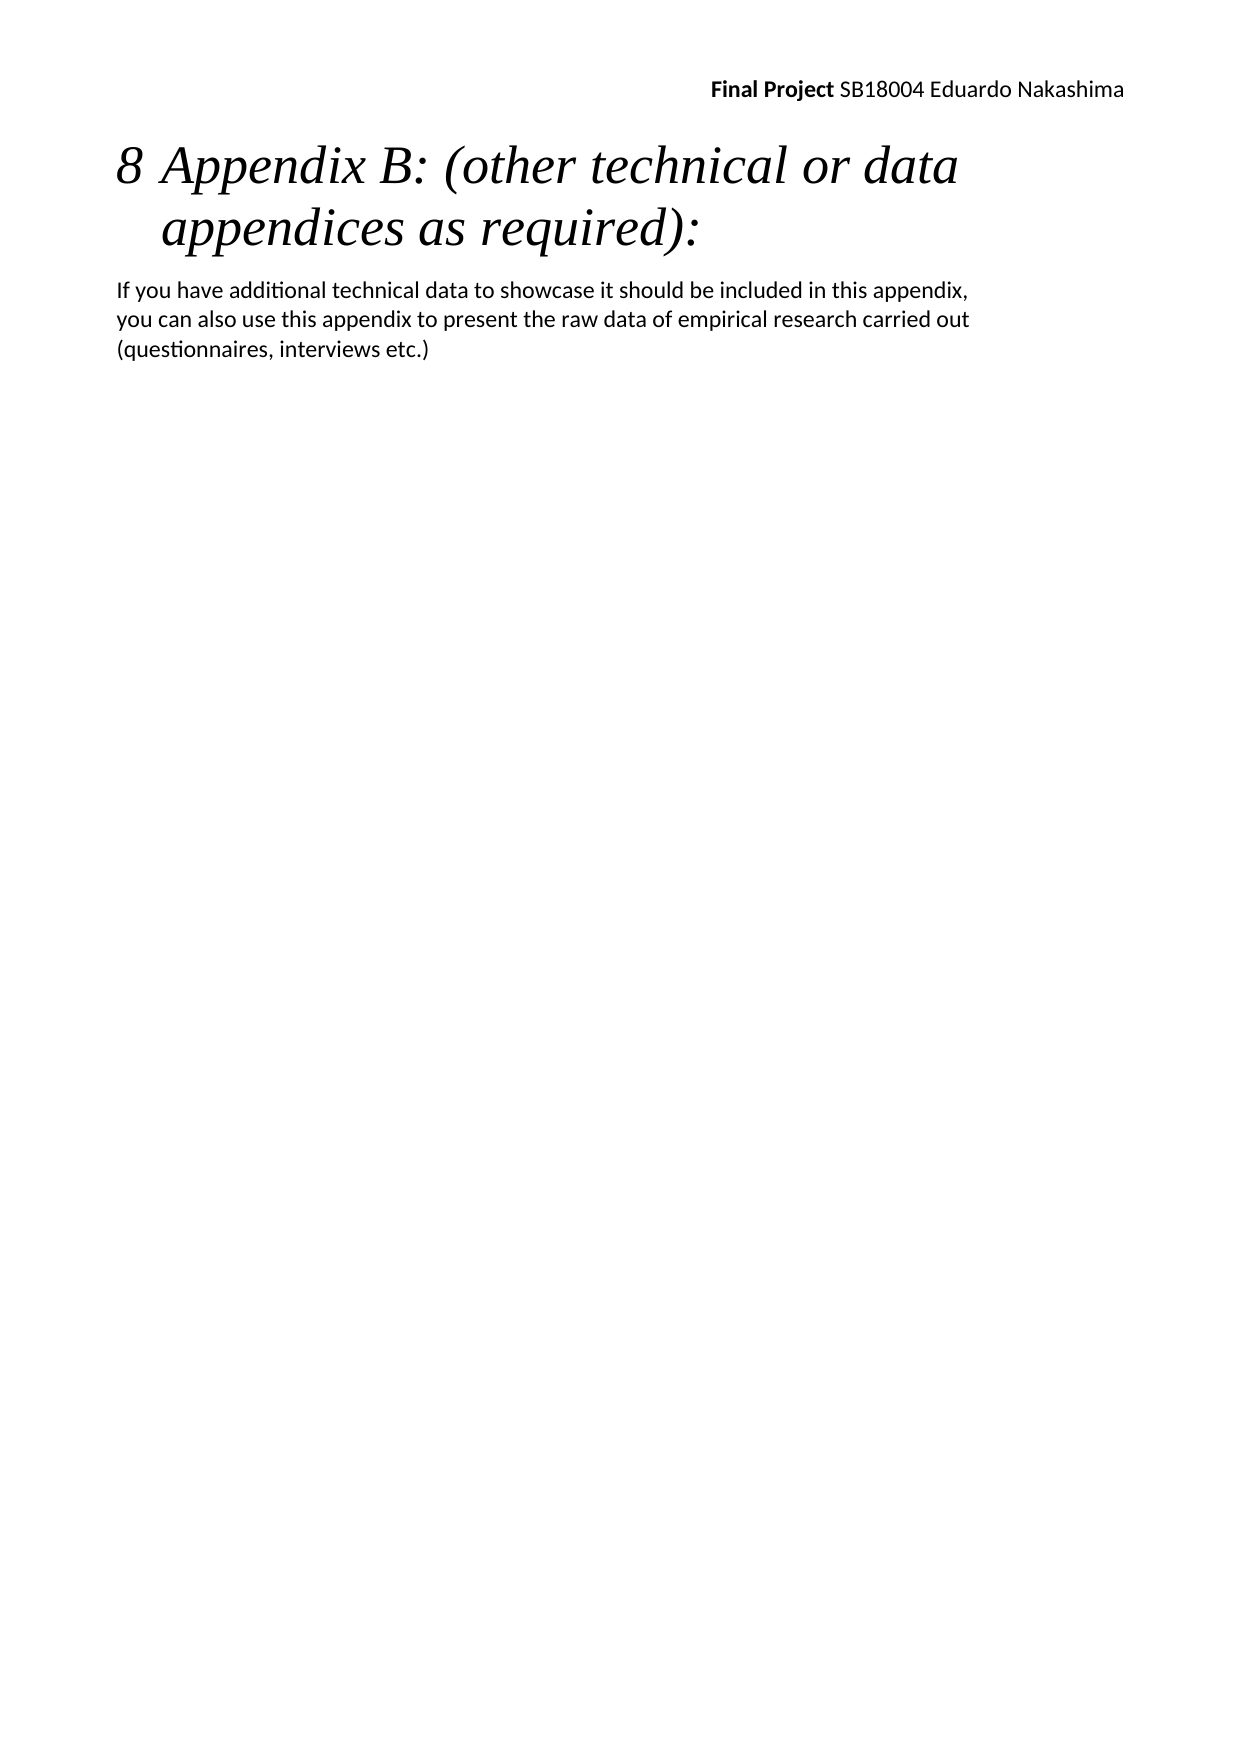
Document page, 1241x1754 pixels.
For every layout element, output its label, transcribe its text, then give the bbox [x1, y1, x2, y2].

text you can also use this appendix to present the raw data of empirical research carried out [116, 304, 1124, 334]
subtitle Appendix B: (other technical or data appendices as required): [116, 133, 1124, 257]
text If you have additional technical data to showcase it should be included in this appendix, [116, 275, 1124, 304]
text (questionnaires, interviews etc.) [116, 334, 1124, 363]
